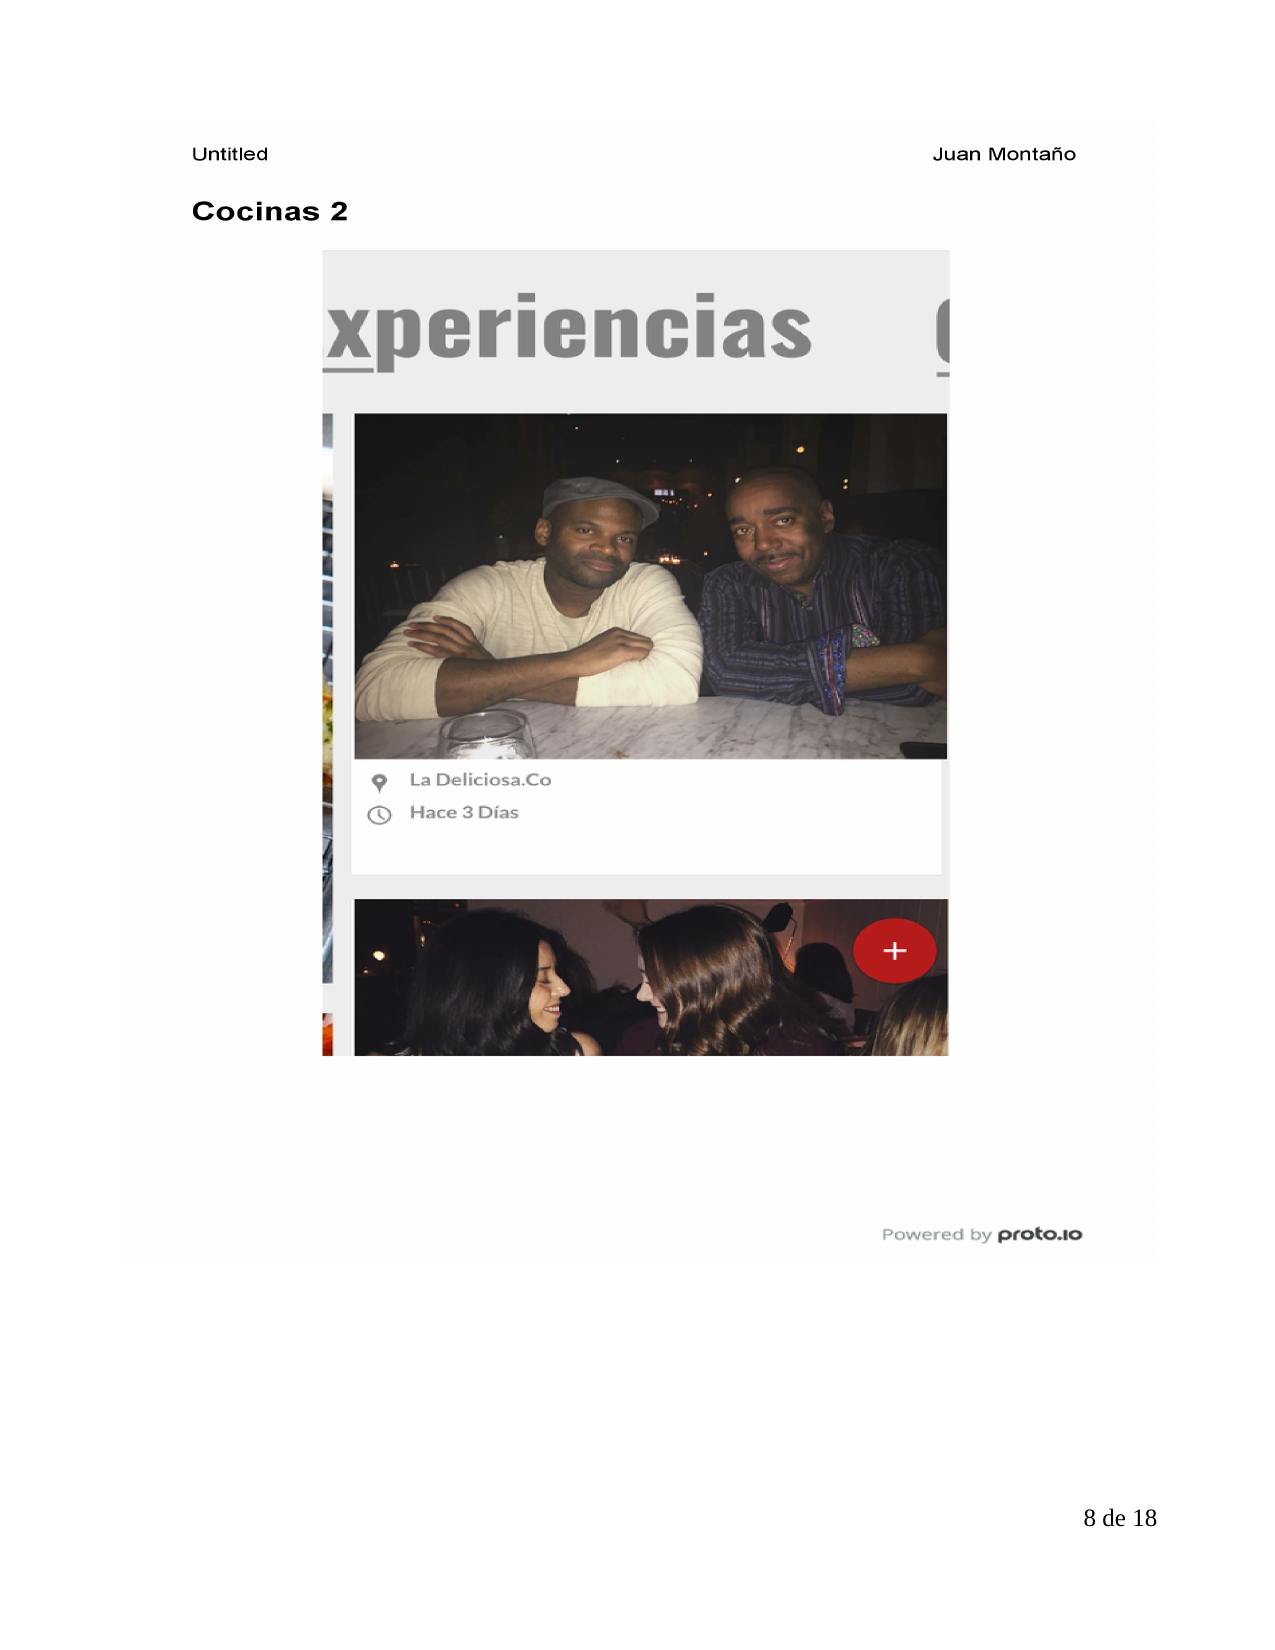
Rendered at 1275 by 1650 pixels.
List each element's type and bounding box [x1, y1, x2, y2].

picture [118, 118, 1157, 1263]
